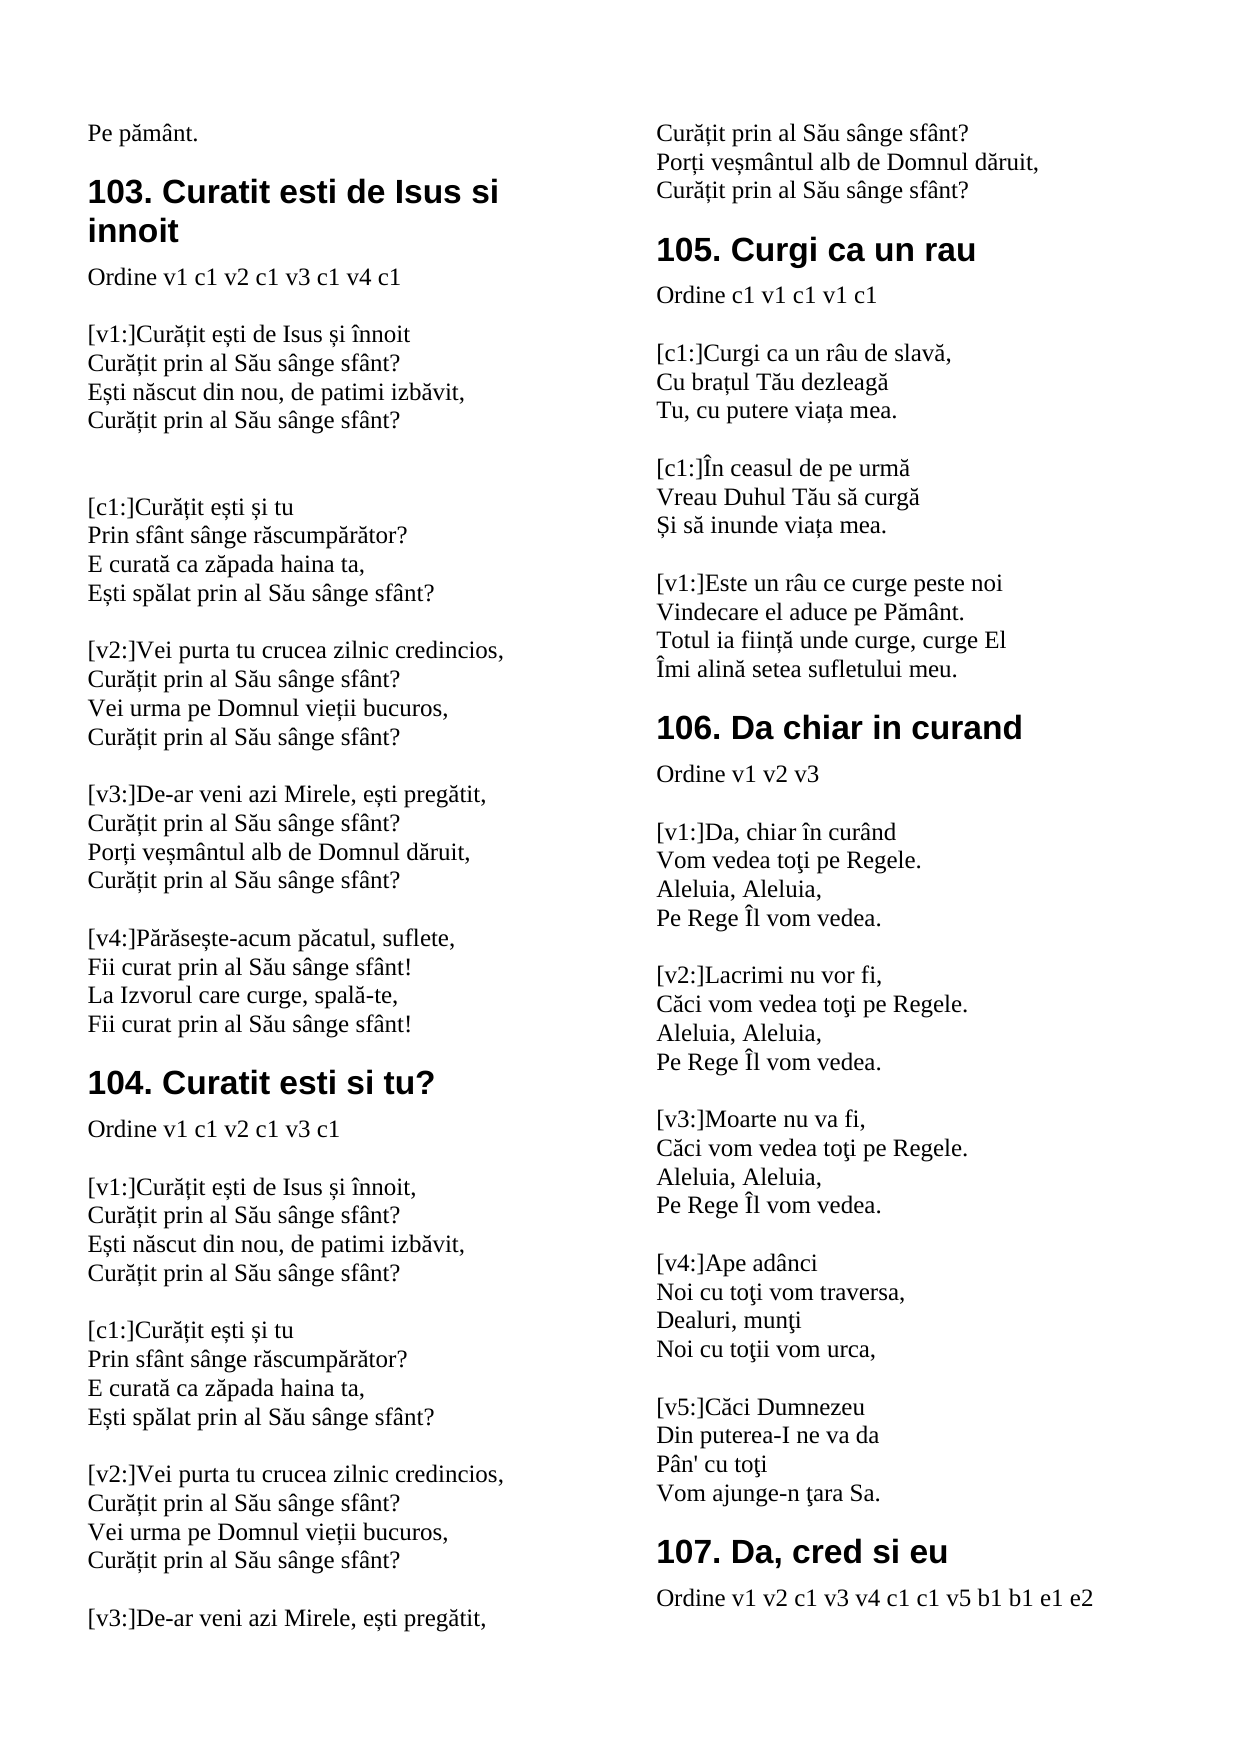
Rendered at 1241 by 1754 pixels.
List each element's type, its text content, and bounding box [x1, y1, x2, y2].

subtitle 106. Da chiar in curand [656, 708, 1166, 747]
text Ordine v1 v2 v3 [v1:]Da, chiar în curând Vom vedea toţi pe Regele. Aleluia, Aleluia, Pe Rege Îl vom vedea. [v2:]Lacrimi nu vor fi, Căci vom vedea toţi pe Regele. Aleluia, Aleluia, Pe Rege Îl vom vedea. [v3:]Moarte nu va fi, Căci vom vedea toţi pe Regele. Aleluia, Aleluia, Pe Rege Îl vom vedea. [v4:]Ape adânci Noi cu toţi vom traversa, Dealuri, munţi Noi cu toţii vom urca, [v5:]Căci Dumnezeu Din puterea-I ne va da Pân' cu toţi Vom ajunge-n ţara Sa. [656, 759, 1166, 1507]
text Curățit prin al Său sânge sfânt? Porți veșmântul alb de Domnul dăruit, Curățit prin al Său sânge sfânt? [656, 118, 1166, 204]
text Ordine v1 c1 v2 c1 v3 c1 v4 c1 [v1:]Curățit ești de Isus și înnoit Curățit prin al Său sânge sfânt? Ești născut din nou, de patimi izbăvit, Curățit prin al Său sânge sfânt? [c1:]Curățit ești și tu Prin sfânt sânge răscumpărător? E curată ca zăpada haina ta, Ești spălat prin al Său sânge sfânt? [v2:]Vei purta tu crucea zilnic credincios, Curățit prin al Său sânge sfânt? Vei urma pe Domnul vieții bucuros, Curățit prin al Său sânge sfânt? [v3:]De-ar veni azi Mirele, ești pregătit, Curățit prin al Său sânge sfânt? Porți veșmântul alb de Domnul dăruit, Curățit prin al Său sânge sfânt? [v4:]Părăsește-acum păcatul, suflete, Fii curat prin al Său sânge sfânt! La Izvorul care curge, spală-te, Fii curat prin al Său sânge sfânt! [87, 262, 597, 1038]
text Ordine v1 c1 v2 c1 v3 c1 [v1:]Curățit ești de Isus și înnoit, Curățit prin al Său sânge sfânt? Ești născut din nou, de patimi izbăvit, Curățit prin al Său sânge sfânt? [c1:]Curățit ești și tu Prin sfânt sânge răscumpărător? E curată ca zăpada haina ta, Ești spălat prin al Său sânge sfânt? [v2:]Vei purta tu crucea zilnic credincios, Curățit prin al Său sânge sfânt? Vei urma pe Domnul vieții bucuros, Curățit prin al Său sânge sfânt? [v3:]De-ar veni azi Mirele, ești pregătit, [87, 1114, 597, 1632]
subtitle 104. Curatit esti si tu? [87, 1063, 597, 1102]
subtitle 107. Da, cred si eu [656, 1532, 1166, 1570]
subtitle 103. Curatit esti de Isus si innoit [87, 172, 597, 249]
text Ordine v1 v2 c1 v3 v4 c1 c1 v5 b1 b1 e1 e2 [656, 1583, 1166, 1612]
text Ordine c1 v1 c1 v1 c1 [c1:]Curgi ca un râu de slavă, Cu brațul Tău dezleagă Tu, cu putere viața mea. [c1:]În ceasul de pe urmă Vreau Duhul Tău să curgă Și să inunde viața mea. [v1:]Este un râu ce curge peste noi Vindecare el aduce pe Pământ. Totul ia ființă unde curge, curge El Îmi alină setea sufletului meu. [656, 281, 1166, 683]
text Pe pământ. [87, 118, 597, 147]
subtitle 105. Curgi ca un rau [656, 229, 1166, 268]
